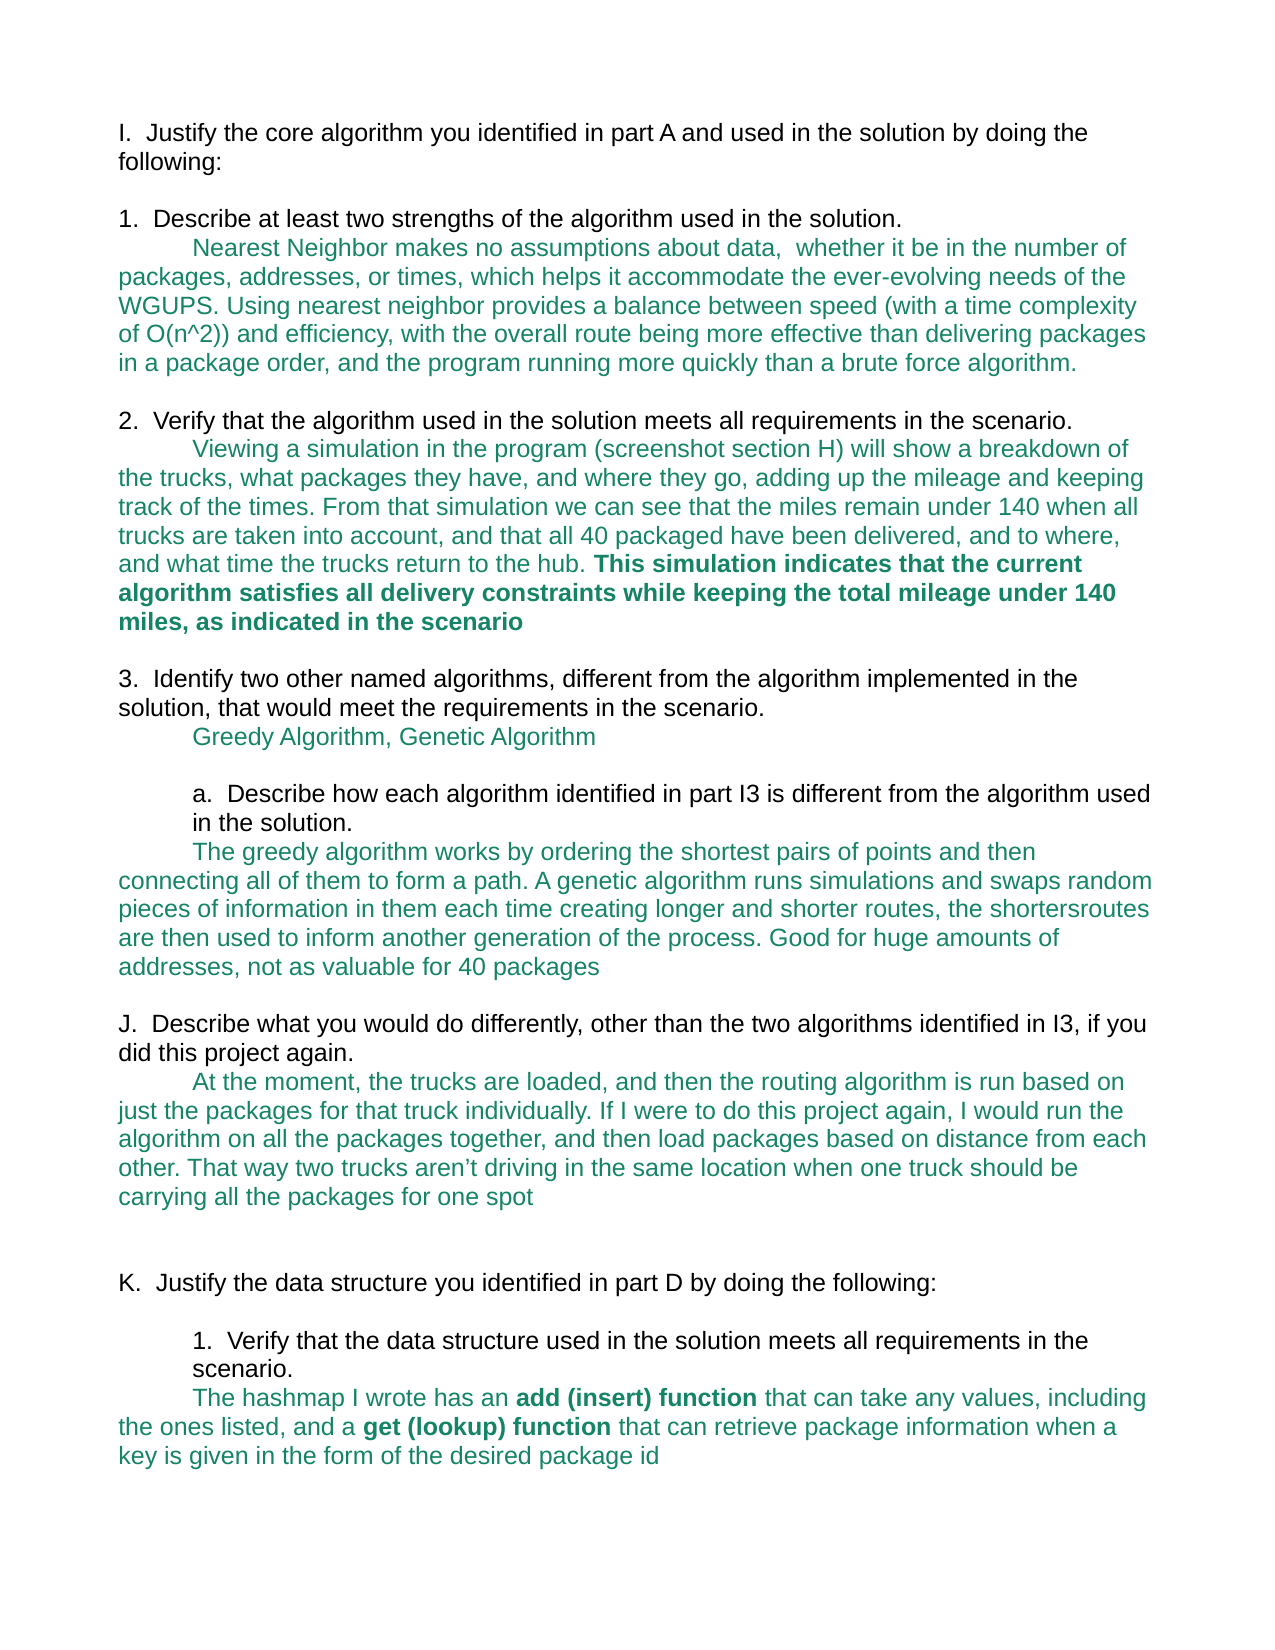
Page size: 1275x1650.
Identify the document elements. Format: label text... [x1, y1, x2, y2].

text Nearest Neighbor makes no assumptions about data, whether it be in the number of packages, addresses, or times, which helps it accommodate the ever-evolving needs of the WGUPS. Using nearest neighbor provides a balance between speed (with a time complexity of O(n^2)) and efficiency, with the overall route being more effective than delivering packages in a package order, and the program running more quickly than a brute force algorithm. [118, 233, 1157, 377]
text 1. Verify that the data structure used in the solution meets all requirements in the scenario. [118, 1326, 1157, 1383]
text Viewing a simulation in the program (screenshot section H) will show a breakdown of the trucks, what packages they have, and where they go, adding up the mileage and keeping track of the times. From that simulation we can see that the miles remain under 140 when all trucks are taken into account, and that all 40 packaged have been delivered, and to where, and what time the trucks return to the hub. This simulation indicates that the current algorithm satisfies all delivery constraints while keeping the total mileage under 140 miles, as indicated in the scenario [118, 434, 1157, 636]
text At the moment, the trucks are loaded, and then the routing algorithm is run based on just the packages for that truck individually. If I were to do this project again, I would run the algorithm on all the packages together, and then load packages based on distance from each other. That way two trucks aren’t driving in the same location when one truck should be carrying all the packages for one spot [118, 1067, 1157, 1211]
text 3. Identify two other named algorithms, different from the algorithm implemented in the solution, that would meet the requirements in the scenario. [118, 664, 1157, 722]
text I. Justify the core algorithm you identified in part A and used in the solution by doing the following: [118, 118, 1157, 176]
text a. Describe how each algorithm identified in part I3 is different from the algorithm used in the solution. [118, 779, 1157, 837]
text Greedy Algorithm, Genetic Algorithm [118, 722, 1157, 751]
text J. Describe what you would do differently, other than the two algorithms identified in I3, if you did this project again. [118, 1009, 1157, 1067]
text 1. Describe at least two strengths of the algorithm used in the solution. [118, 204, 1157, 233]
text The greedy algorithm works by ordering the shortest pairs of points and then connecting all of them to form a path. A genetic algorithm runs simulations and swaps random pieces of information in them each time creating longer and shorter routes, the shortersroutes are then used to inform another generation of the process. Good for huge amounts of addresses, not as valuable for 40 packages [118, 837, 1157, 981]
text The hashmap I wrote has an add (insert) function that can take any values, including the ones listed, and a get (lookup) function that can retrieve package information when a key is given in the form of the desired package id [118, 1383, 1157, 1469]
text K. Justify the data structure you identified in part D by doing the following: [118, 1268, 1157, 1297]
text 2. Verify that the algorithm used in the solution meets all requirements in the scenario. [118, 406, 1157, 434]
